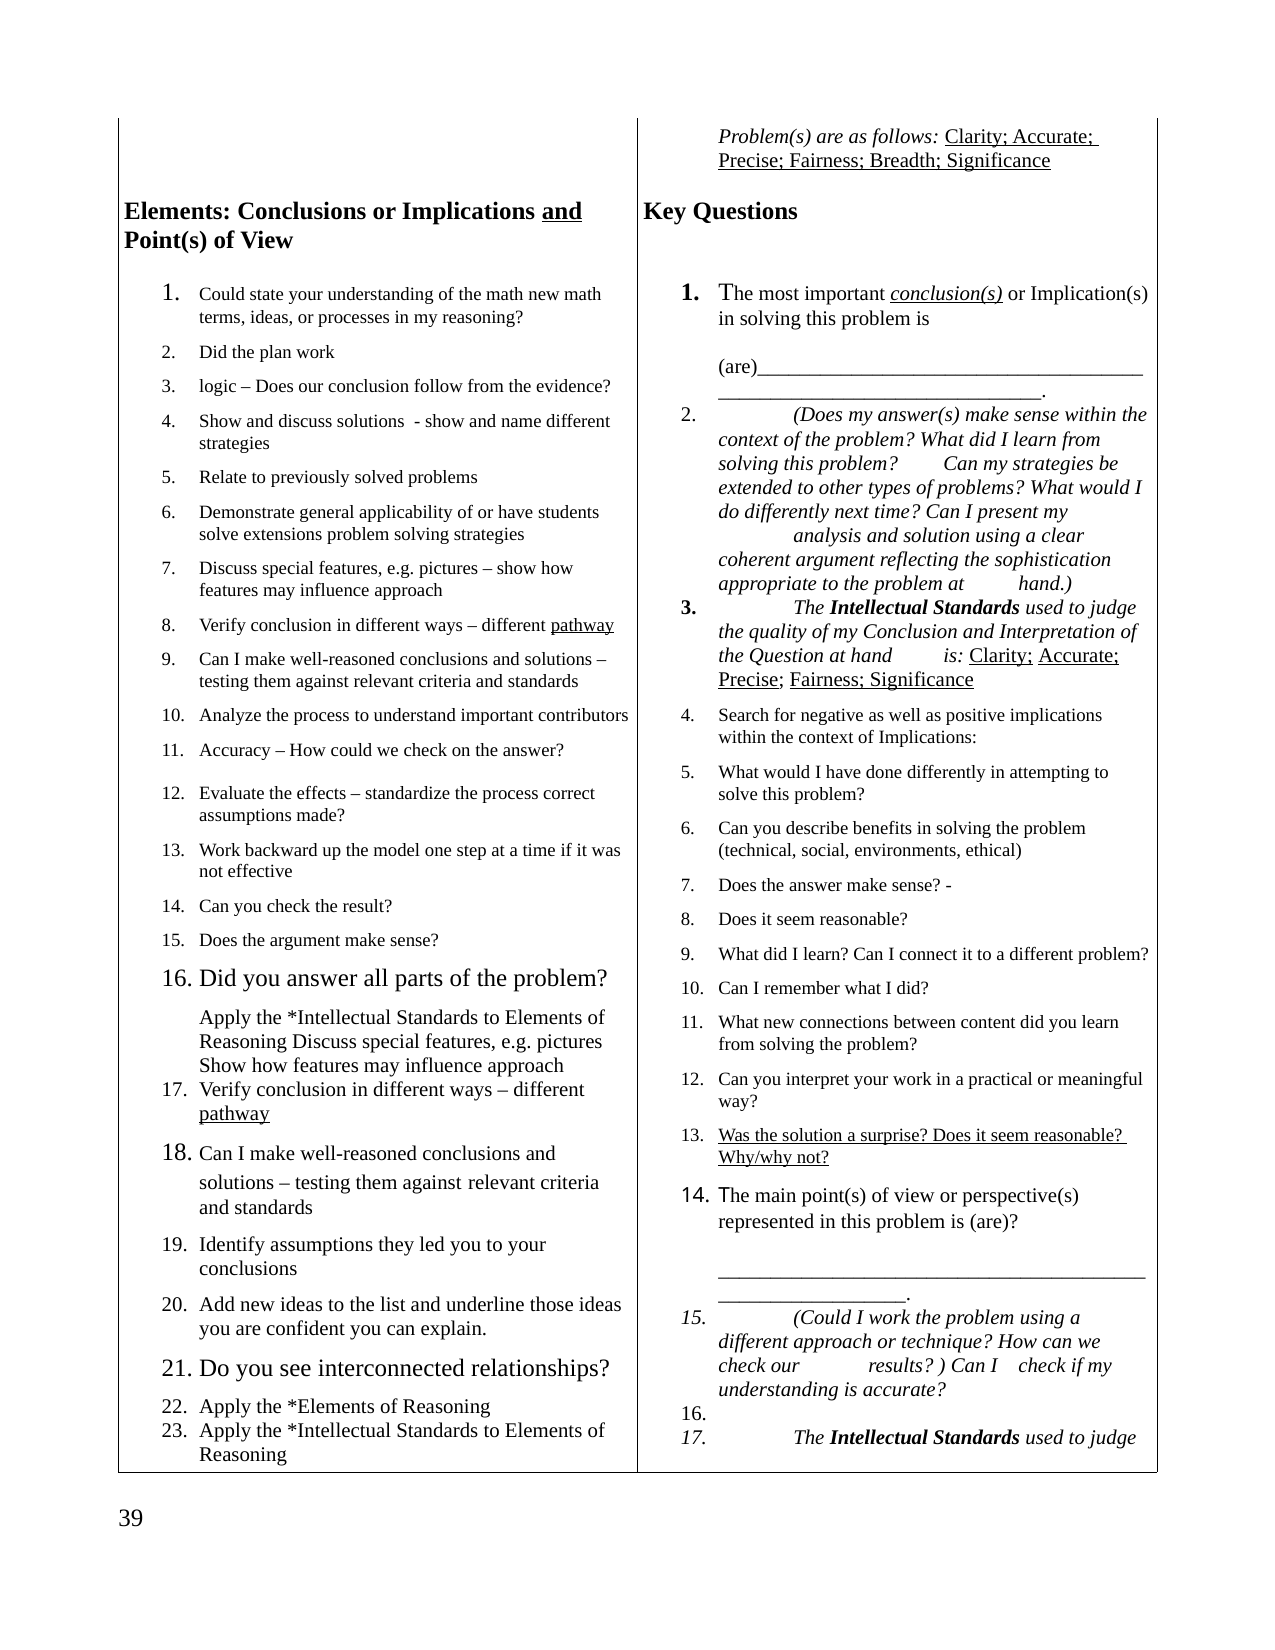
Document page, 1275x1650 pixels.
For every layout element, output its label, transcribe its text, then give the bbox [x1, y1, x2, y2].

table_cell Problem(s) are as follows: Clarity; Accurate; Precise; Fairness; Breadth; Significance [638, 118, 1157, 190]
table_cell The most important conclusion(s) or Implication(s) in solving this problem is (are)____________________________________________________________________. (Does my answer(s) make sense within the context of the problem? What did I learn from solving this problem? Can my strategies be extended to other types of problems? What would I do differently next time? Can I present my analysis and solution using a clear coherent argument reflecting the sophistication appropriate to the problem at hand.) The Intellectual Standards used to judge the quality of my Conclusion and Interpretation of the Question at hand is: Clarity; Accurate; Precise; Fairness; Significance Search for negative as well as positive implications within the context of Implications: What would I have done differently in attempting to solve this problem? Can you describe benefits in solving the problem (technical, social, environments, ethical) Does the answer make sense? - Does it seem reasonable? What did I learn? Can I connect it to a different problem? Can I remember what I did? What new connections between content did you learn from solving the problem? Can you interpret your work in a practical or meaningful way? Was the solution a surprise? Does it seem reasonable? Why/why not? The main point(s) of view or perspective(s) represented in this problem is (are)? ___________________________________________________________. (Could I work the problem using a different approach or technique? How can we check our results? ) Can I check if my understanding is accurate? The Intellectual Standards used to judge the quality and reasonableness of my assumptions needed to understand and solve this problem are as follows: Clarity; Accurate; Precise; Breadth; Logic. earch for negative as well as positive implications within the context of Implications: What would I have done Does your answer make sense? What did you learn from completing the problem? Extend the problem Can you use the results of or the method, for some other problem If I encountered a similar problem in the future, how could I better solve it? Is the answer unique or are there others? Can I explain my answer in the context of the problem? How can I check my work for accuracy? - check against standards – accuracy clarity, depth [638, 272, 1157, 1472]
table_cell [119, 118, 637, 190]
table_cell Elements: Conclusions or Implications and Point(s) of View [119, 190, 637, 272]
table_cell Could state your understanding of the math new math terms, ideas, or processes in my reasoning? Did the plan work logic – Does our conclusion follow from the evidence? Show and discuss solutions - show and name different strategies Relate to previously solved problems Demonstrate general applicability of or have students solve extensions problem solving strategies Discuss special features, e.g. pictures – show how features may influence approach Verify conclusion in different ways – different pathway Can I make well-reasoned conclusions and solutions – testing them against relevant criteria and standards Analyze the process to understand important contributors Accuracy – How could we check on the answer? Evaluate the effects – standardize the process correct assumptions made? Work backward up the model one step at a time if it was not effective Can you check the result? Does the argument make sense? Did you answer all parts of the problem? Apply the *Intellectual Standards to Elements of Reasoning Discuss special features, e.g. pictures Show how features may influence approach Verify conclusion in different ways – different pathway Can I make well-reasoned conclusions and solutions – testing them against relevant criteria and standards Identify assumptions they led you to your conclusions Add new ideas to the list and underline those ideas you are confident you can explain. Do you see interconnected relationships? Apply the *Elements of Reasoning Apply the *Intellectual Standards to Elements of Reasoning What ideas you are confident you can explain. Do you see interconnected relationships? can I check if my understanding is accurate? Did the plan work logic – Does our conclusion follow from the evidence? Show and discuss solutions Show and name different strategies Relate to previously solved problems Demonstrate general applicability of or have students solve extensions problem solving strategies Apply the *Elements of Reasoning [119, 272, 637, 1472]
table_cell Key Questions [638, 190, 1157, 272]
